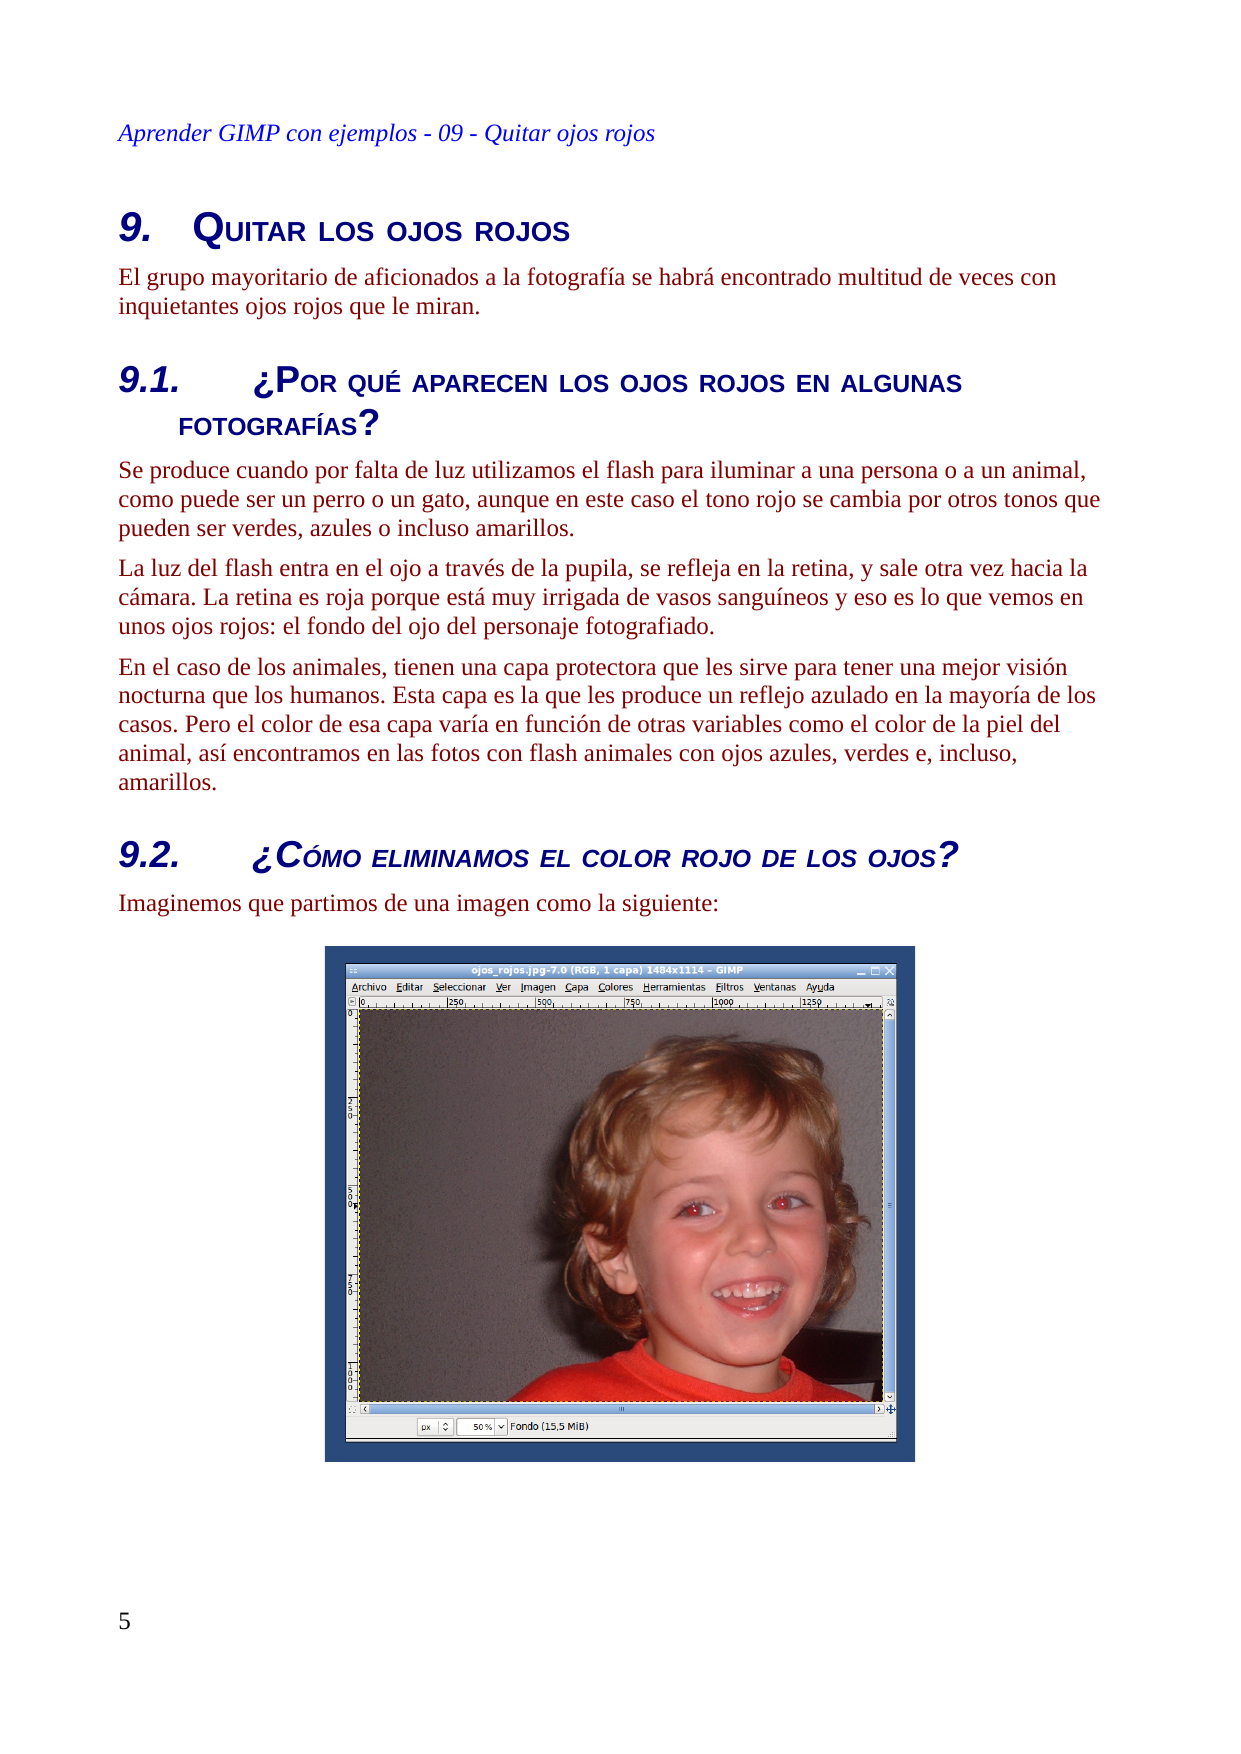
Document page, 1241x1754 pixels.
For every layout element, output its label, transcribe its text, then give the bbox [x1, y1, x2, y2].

text Se produce cuando por falta de luz utilizamos el flash para iluminar a una persona o a un animal, como puede ser un perro o un gato, aunque en este caso el tono rojo se cambia por otros tonos que pueden ser verdes, azules o incluso amarillos. [118, 456, 1122, 542]
subtitle ¿Cómo eliminamos el color rojo de los ojos? [118, 832, 1122, 875]
subtitle ¿Por qué aparecen los ojos rojos en algunas fotografías? [118, 357, 1122, 443]
picture [324, 946, 916, 1462]
text En el caso de los animales, tienen una capa protectora que les sirve para tener una mejor visión nocturna que los humanos. Esta capa es la que les produce un reflejo azulado en la mayoría de los casos. Pero el color de esa capa varía en función de otras variables como el color de la piel del animal, así encontramos en las fotos con flash animales con ojos azules, verdes e, incluso, amarillos. [118, 652, 1122, 795]
text La luz del flash entra en el ojo a través de la pupila, se refleja en la retina, y sale otra vez hacia la cámara. La retina es roja porque está muy irrigada de vasos sanguíneos y eso es lo que vemos en unos ojos rojos: el fondo del ojo del personaje fotografiado. [118, 553, 1122, 640]
subtitle Quitar los ojos rojos [118, 202, 1122, 250]
text El grupo mayoritario de aficionados a la fotografía se habrá encontrado multitud de veces con inquietantes ojos rojos que le miran. [118, 262, 1122, 320]
text Imaginemos que partimos de una imagen como la siguiente: [118, 888, 1122, 916]
